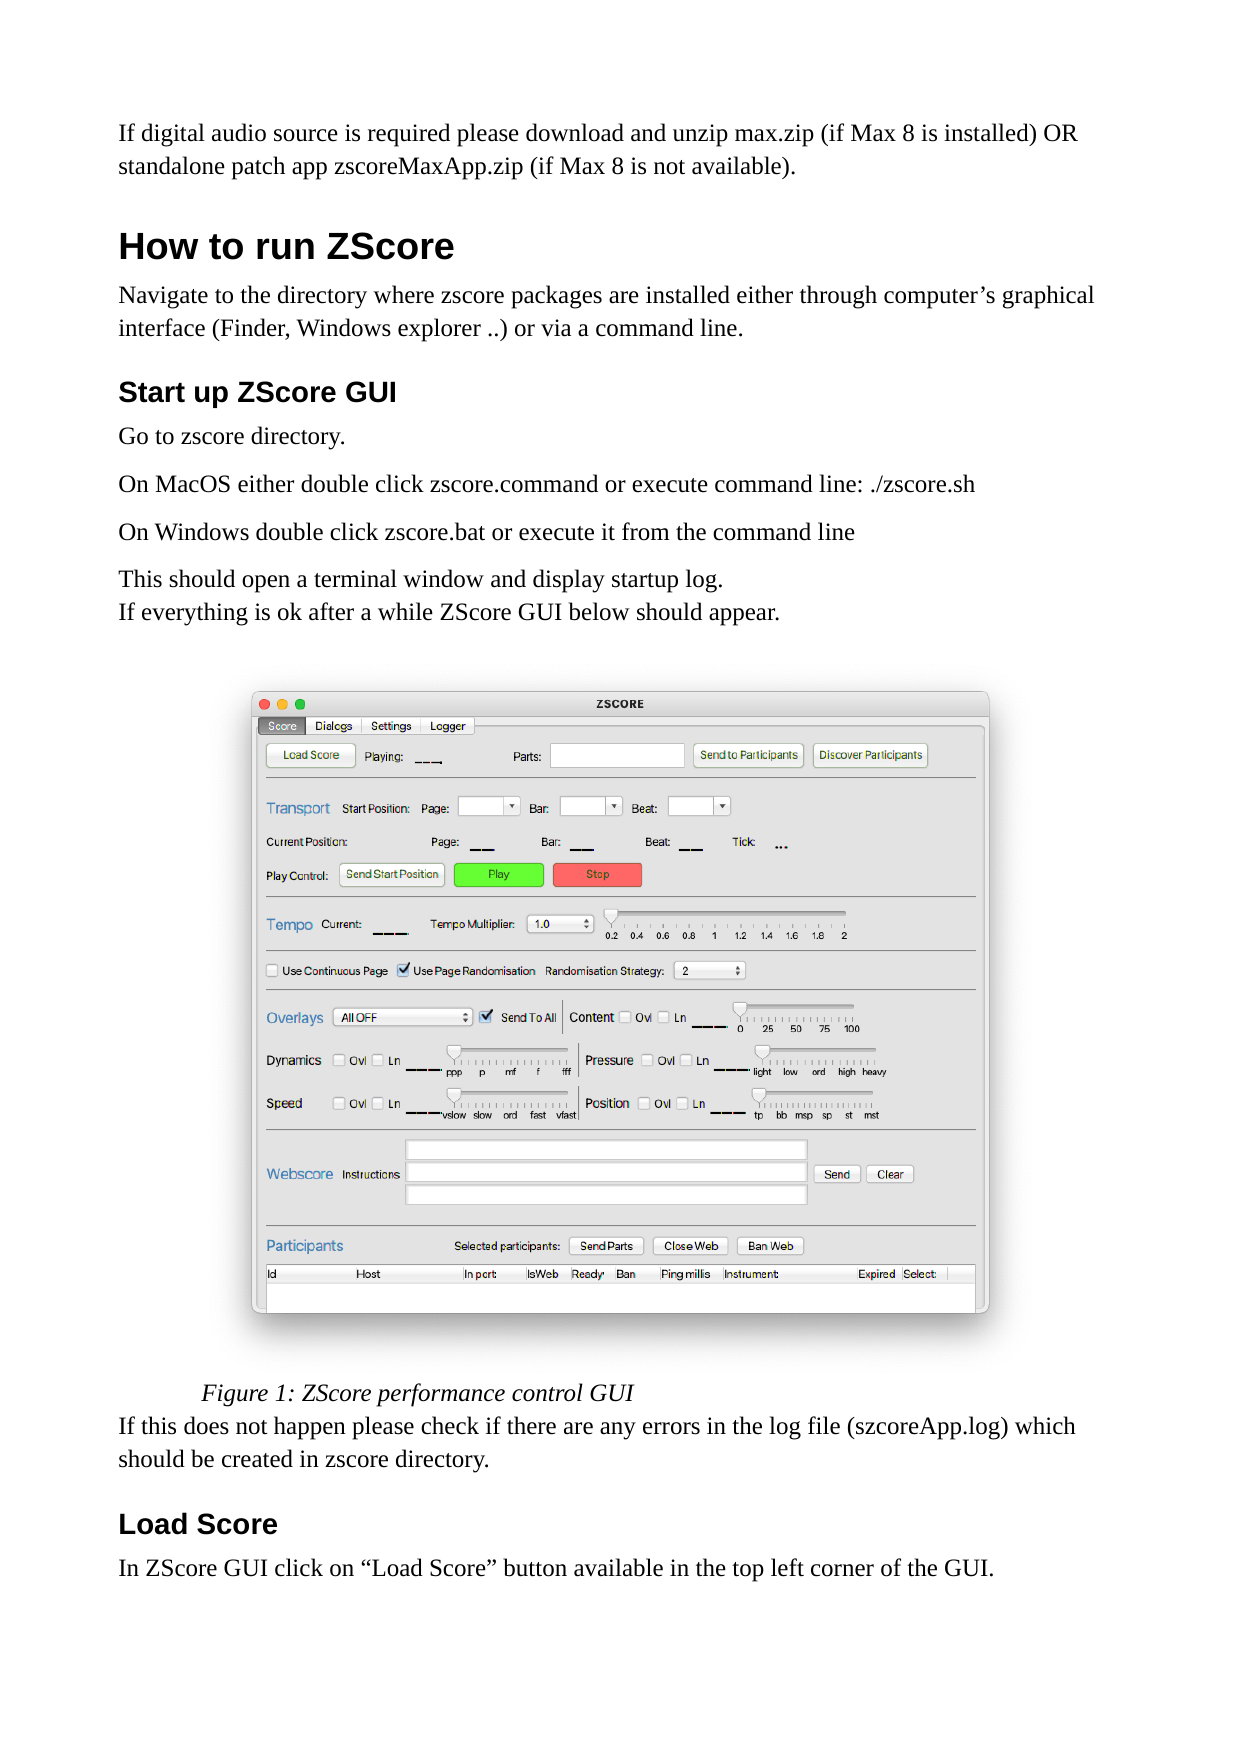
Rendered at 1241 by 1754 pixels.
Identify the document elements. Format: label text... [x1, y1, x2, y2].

text Go to zscore directory. [118, 421, 1122, 450]
text On Windows double click zscore.bat or execute it from the command line [118, 517, 1122, 545]
picture [201, 657, 1039, 1379]
text Figure 1: ZScore performance control GUI [201, 1379, 1039, 1407]
subtitle Load Score [118, 1507, 1122, 1540]
text On MacOS either double click zscore.command or execute command line: ./zscore.sh [118, 469, 1122, 498]
text If digital audio source is required please download and unzip max.zip (if Max 8 is installed) OR standalone patch app zscoreMaxApp.zip (if Max 8 is not available). [118, 118, 1122, 180]
subtitle How to run ZScore [118, 224, 1122, 267]
text This should open a terminal window and display startup log. If everything is ok after a while ZScore GUI below should appear. [118, 564, 1122, 626]
text If this does not happen please check if there are any errors in the log file (szcoreApp.log) which should be created in zscore directory. [118, 645, 1122, 1473]
text In ZScore GUI click on “Load Score” button available in the top left corner of the GUI. [118, 1553, 1122, 1582]
subtitle Start up ZScore GUI [118, 375, 1122, 409]
text Navigate to the directory where zscore packages are installed either through computer’s graphical interface (Finder, Windows explorer ..) or via a command line. [118, 280, 1122, 342]
